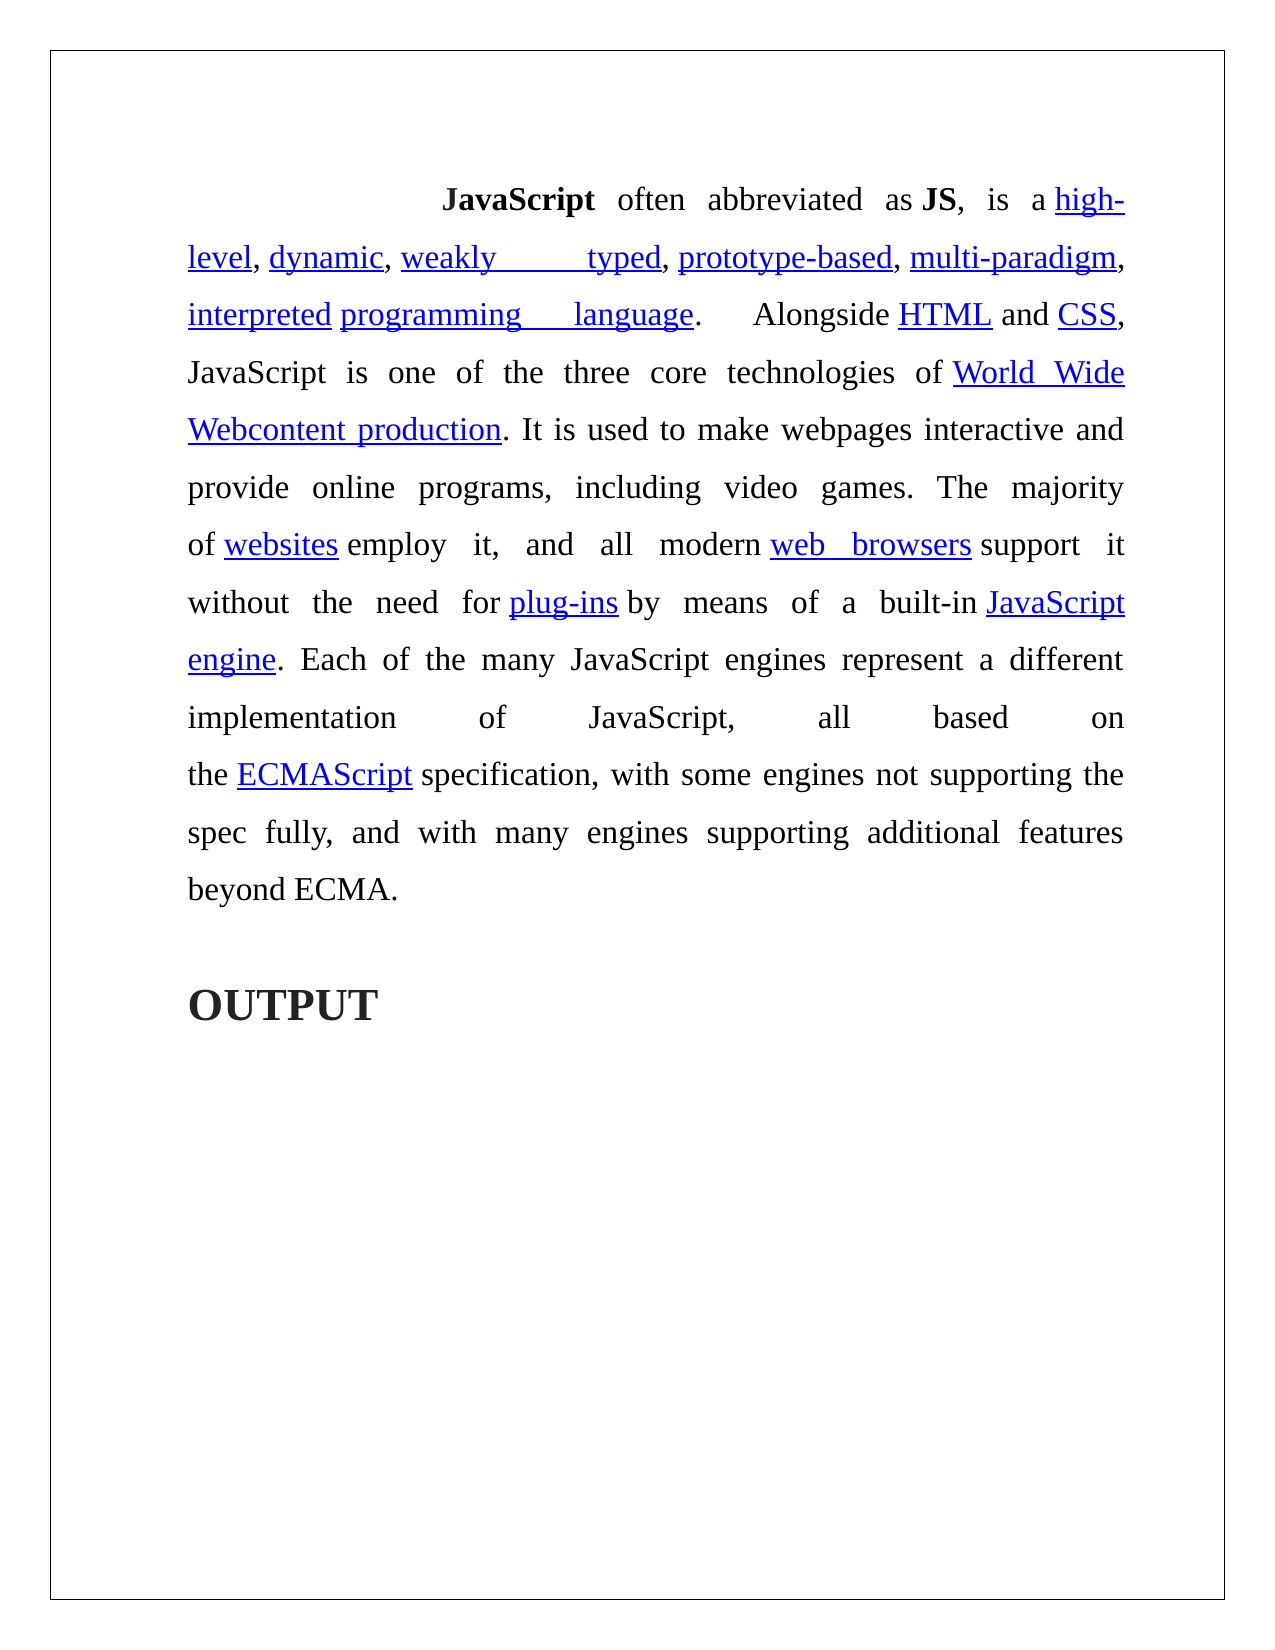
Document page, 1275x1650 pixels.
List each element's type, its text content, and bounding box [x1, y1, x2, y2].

text OUTPUT [187, 977, 1125, 1030]
text JavaScript often abbreviated as JS, is a high-level, dynamic, weakly typed, prototype-based, multi-paradigm, interpreted programming language. Alongside HTML and CSS, JavaScript is one of the three core technologies of World Wide Webcontent production. It is used to make webpages interactive and provide online programs, including video games. The majority of websites employ it, and all modern web browsers support it without the need for plug-ins by means of a built-in JavaScript engine. Each of the many JavaScript engines represent a different implementation of JavaScript, all based on the ECMAScript specification, with some engines not supporting the spec fully, and with many engines supporting additional features beyond ECMA. [187, 179, 1125, 908]
